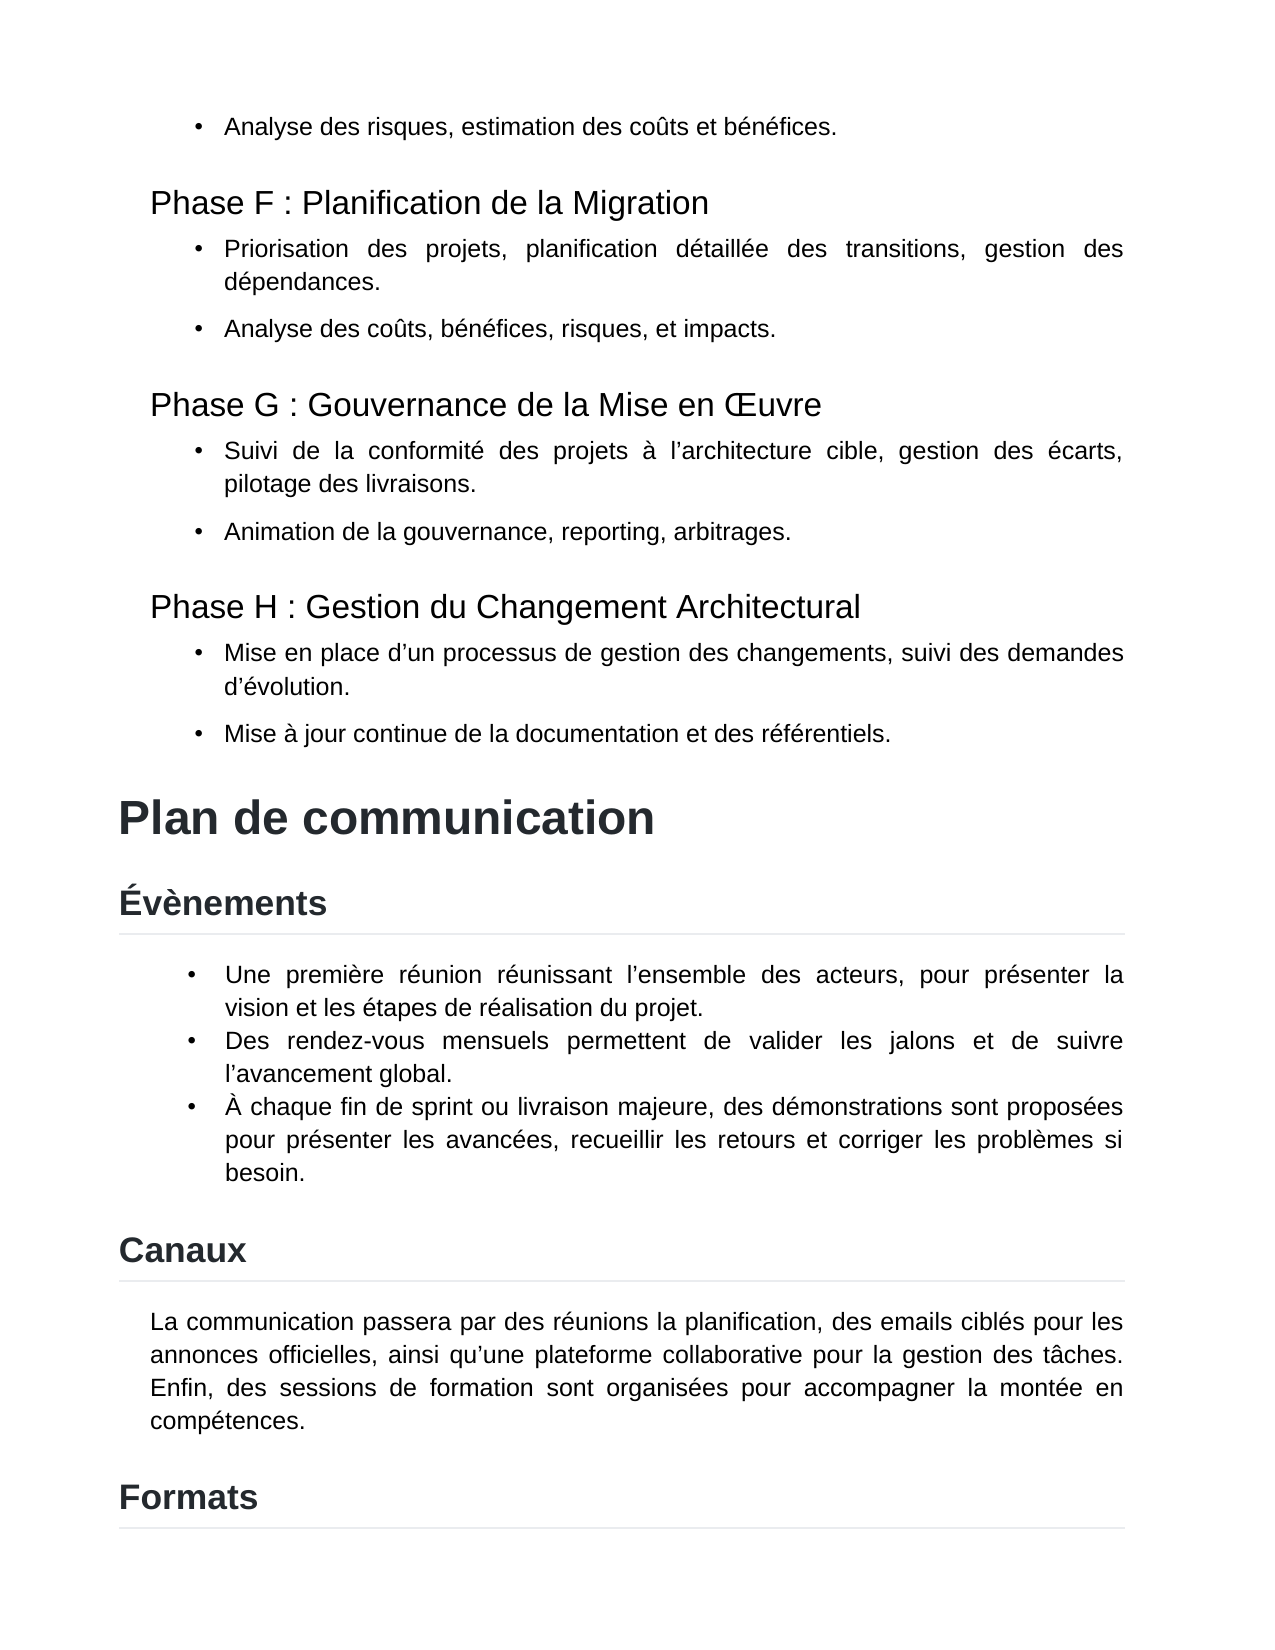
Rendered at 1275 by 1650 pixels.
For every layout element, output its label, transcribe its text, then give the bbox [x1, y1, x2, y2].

list Priorisation des projets, planification détaillée des transitions, gestion des dépendances. [194, 234, 1125, 296]
list Mise à jour continue de la documentation et des référentiels. [194, 719, 1125, 748]
list Des rendez-vous mensuels permettent de valider les jalons et de suivre l’avancement global. [187, 1026, 1125, 1088]
subtitle Phase F : Planification de la Migration [150, 183, 1125, 221]
list Animation de la gouvernance, reporting, arbitrages. [194, 517, 1125, 546]
list Une première réunion réunissant l’ensemble des acteurs, pour présenter la vision et les étapes de réalisation du projet. [187, 960, 1125, 1022]
list Analyse des coûts, bénéfices, risques, et impacts. [194, 314, 1125, 343]
subtitle Phase G : Gouvernance de la Mise en Œuvre [150, 385, 1125, 423]
list À chaque fin de sprint ou livraison majeure, des démonstrations sont proposées pour présenter les avancées, recueillir les retours et corriger les problèmes si besoin. [187, 1092, 1125, 1187]
subtitle Formats [119, 1476, 1125, 1527]
text La communication passera par des réunions la planification, des emails ciblés pour les annonces officielles, ainsi qu’une plateforme collaborative pour la gestion des tâches. Enfin, des sessions de formation sont organisées pour accompagner la montée en compétences. [150, 1307, 1125, 1434]
subtitle Évènements [119, 882, 1125, 933]
list Suivi de la conformité des projets à l’architecture cible, gestion des écarts, pilotage des livraisons. [194, 436, 1125, 498]
list Analyse des risques, estimation des coûts et bénéfices. [194, 112, 1125, 141]
subtitle Phase H : Gestion du Changement Architectural [150, 587, 1125, 626]
subtitle Plan de communication [119, 790, 1125, 845]
subtitle Canaux [119, 1229, 1125, 1280]
list Mise en place d’un processus de gestion des changements, suivi des demandes d’évolution. [194, 638, 1125, 700]
